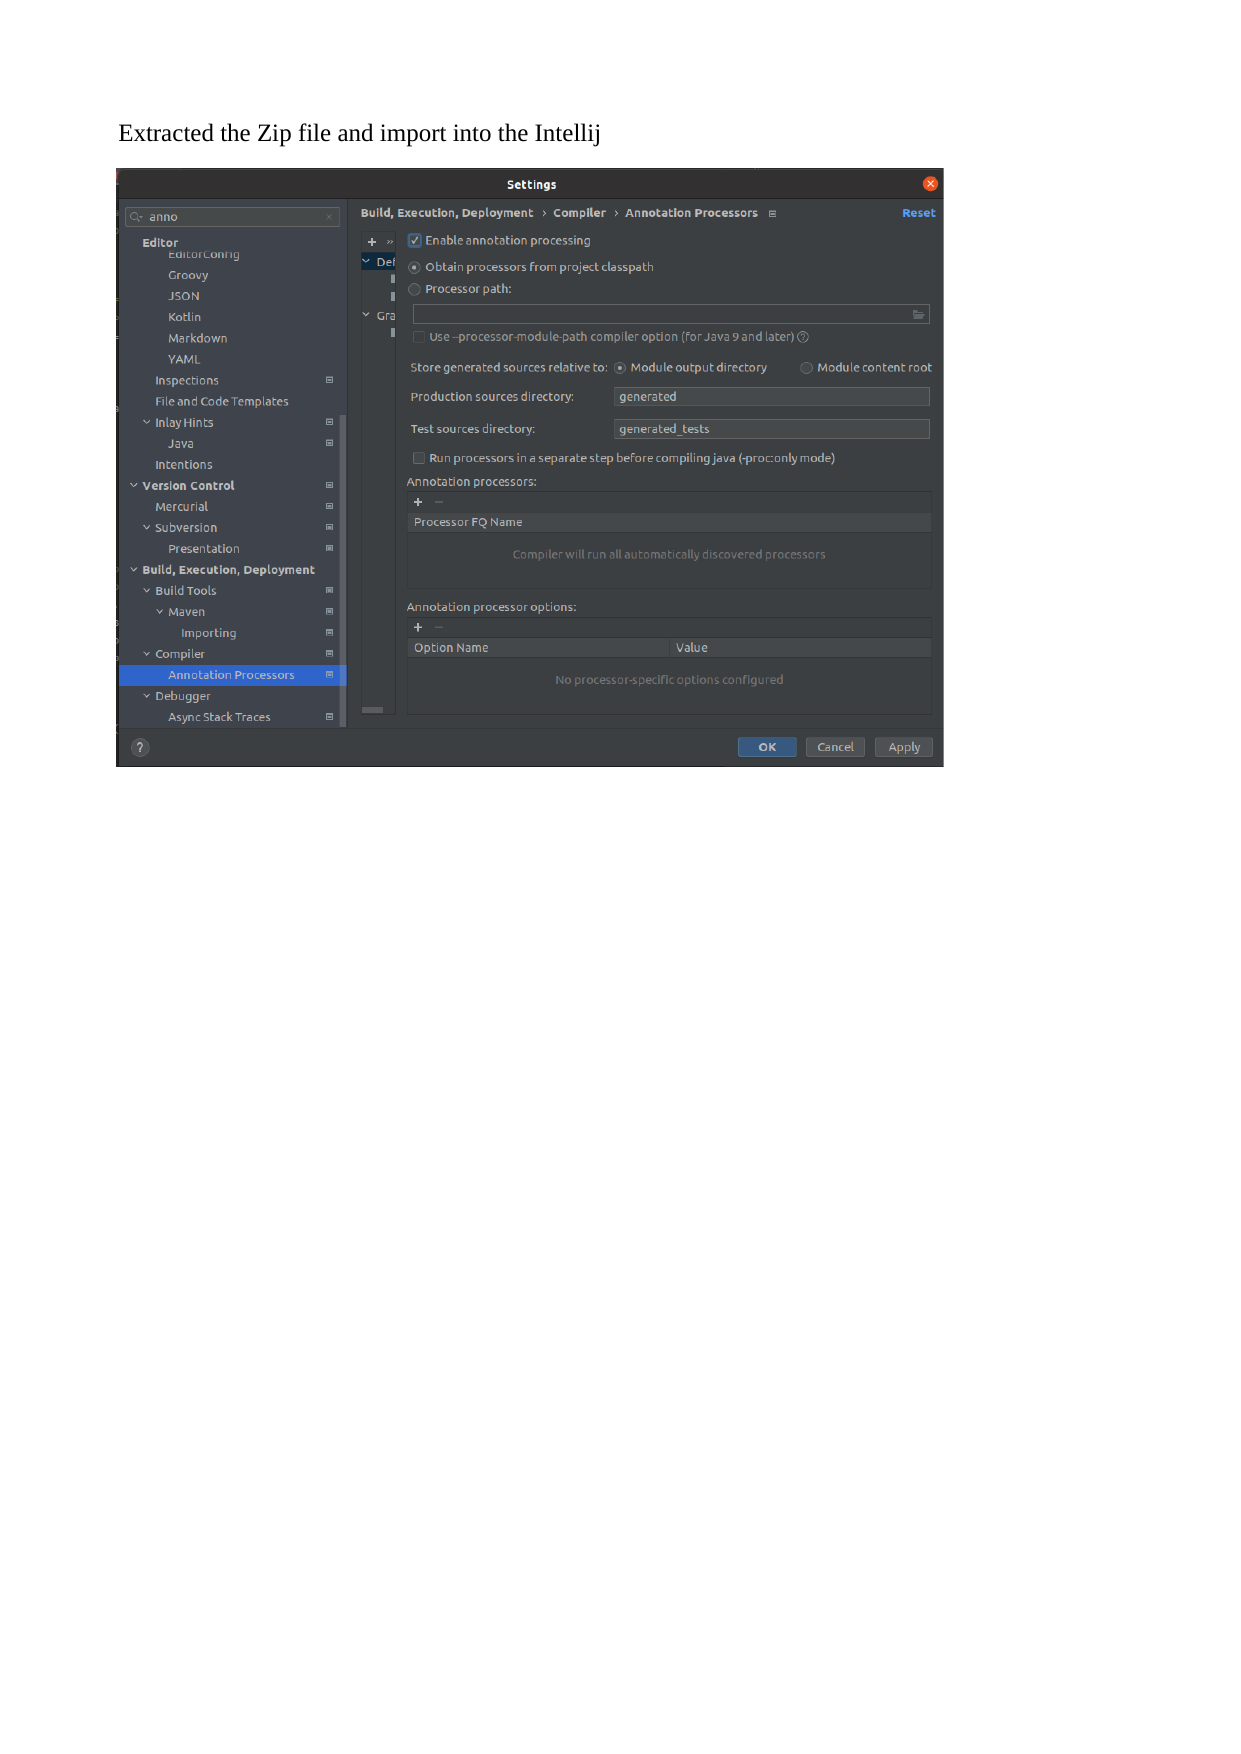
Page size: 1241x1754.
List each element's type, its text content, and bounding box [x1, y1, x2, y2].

text Extracted the Zip file and import into the Intellij [118, 118, 1122, 147]
picture [116, 168, 944, 767]
